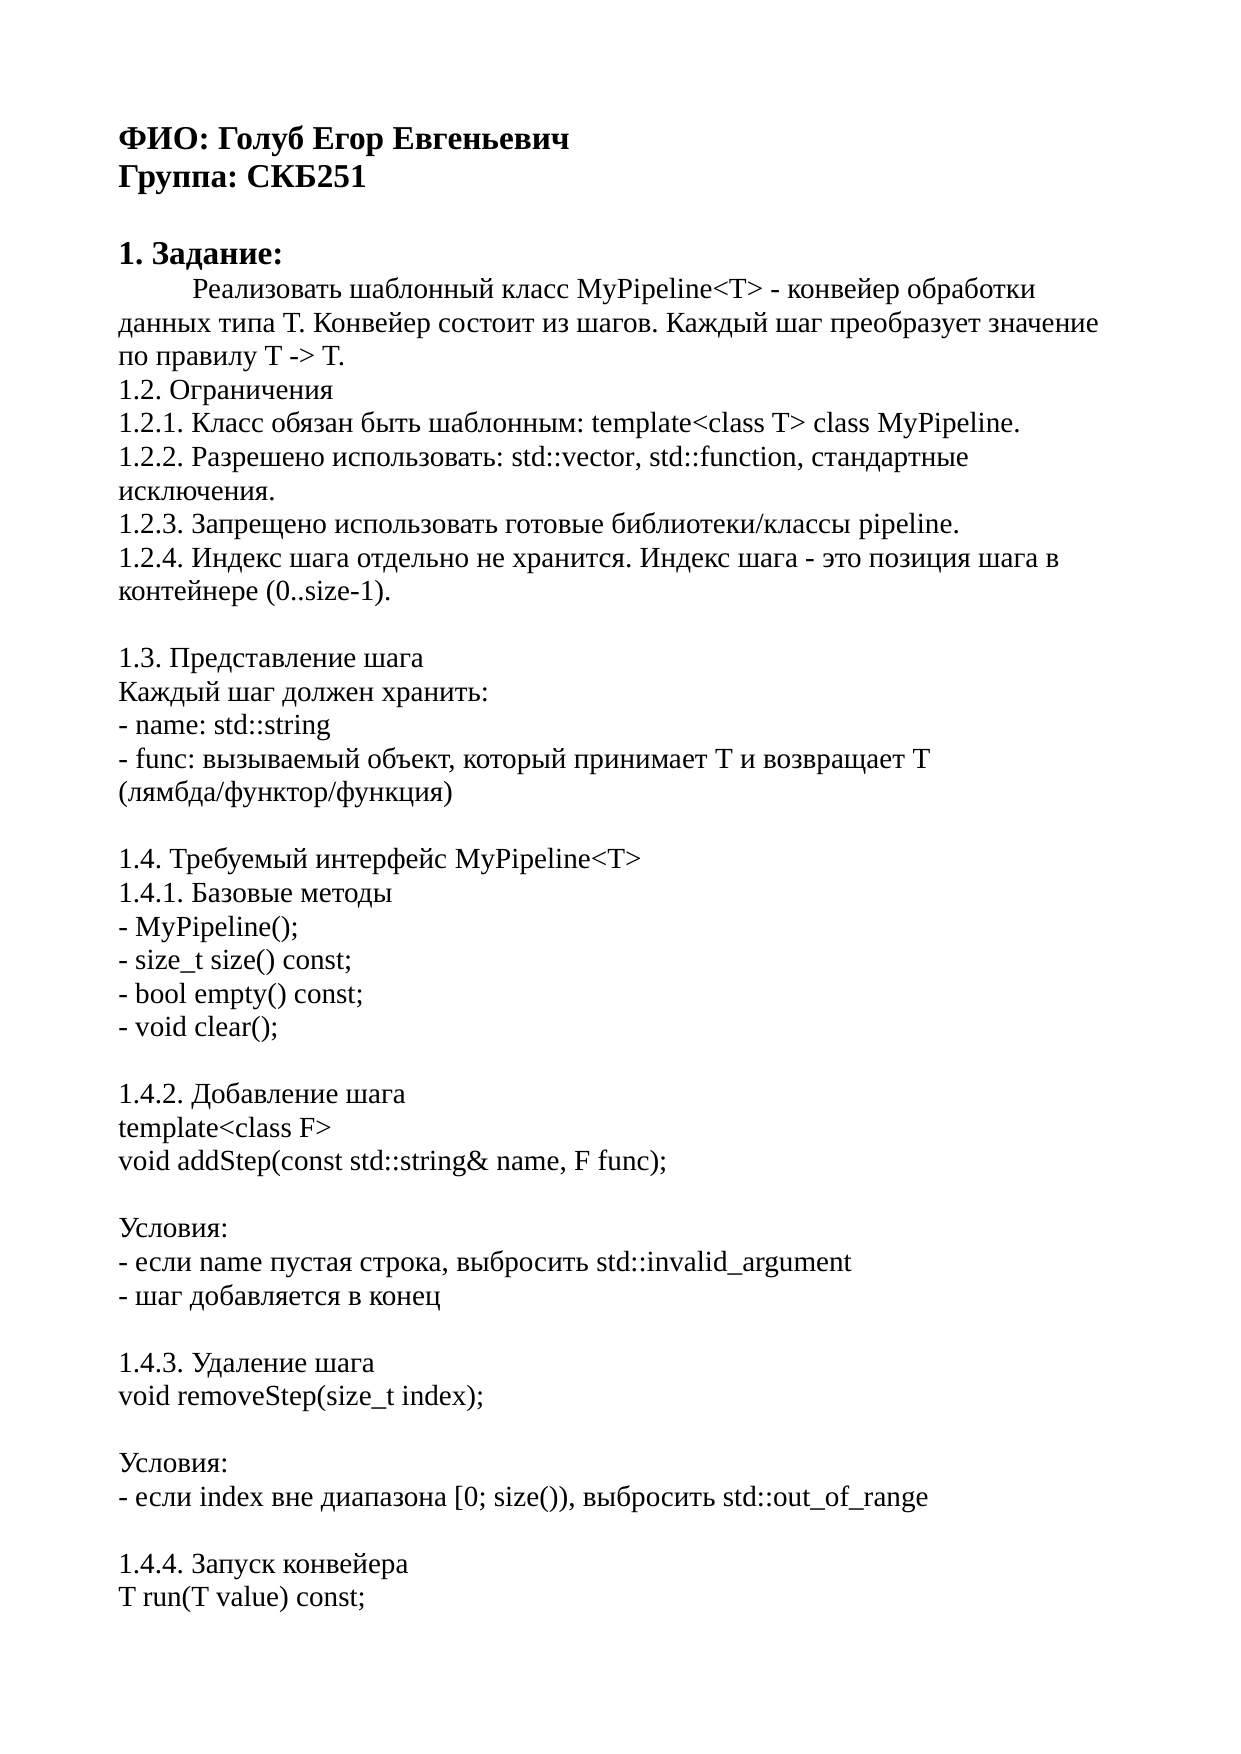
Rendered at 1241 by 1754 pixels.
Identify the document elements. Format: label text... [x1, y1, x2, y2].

text ФИО: Голуб Егор Евгеньевич [118, 118, 1122, 156]
text - шаг добавляется в конец [118, 1278, 1122, 1311]
text 1.4.4. Запуск конвейера [118, 1546, 1122, 1579]
text T run(T value) const; [118, 1579, 1122, 1613]
text Реализовать шаблонный класс MyPipeline<T> - конвейер обработки данных типа T. Конвейер состоит из шагов. Каждый шаг преобразует значение по правилу T -> T. [118, 271, 1122, 372]
text Каждый шаг должен хранить: [118, 674, 1122, 707]
text void removeStep(size_t index); [118, 1378, 1122, 1412]
text - name: std::string [118, 707, 1122, 741]
text - void clear(); [118, 1009, 1122, 1043]
text 1.4.2. Добавление шага [118, 1076, 1122, 1110]
text - если name пустая строка, выбросить std::invalid_argument [118, 1244, 1122, 1278]
text 1.2. Ограничения [118, 372, 1122, 406]
text - MyPipeline(); [118, 909, 1122, 942]
text 1.4.3. Удаление шага [118, 1345, 1122, 1378]
text - если index вне диапазона [0; size()), выбросить std::out_of_range [118, 1479, 1122, 1512]
text 1.2.1. Класс обязан быть шаблонным: template<class T> class MyPipeline. [118, 406, 1122, 439]
text 1.2.4. Индекс шага отдельно не хранится. Индекс шага - это позиция шага в контейнере (0..size-1). [118, 540, 1122, 607]
text 1.4.1. Базовые методы [118, 875, 1122, 909]
text 1.2.2. Разрешено использовать: std::vector, std::function, стандартные исключения. [118, 439, 1122, 506]
text Группа: СКБ251 [118, 156, 1122, 195]
text 1.4. Требуемый интерфейс MyPipeline<T> [118, 842, 1122, 875]
text 1.2.3. Запрещено использовать готовые библиотеки/классы pipeline. [118, 506, 1122, 540]
text - size_t size() const; [118, 942, 1122, 976]
text - func: вызываемый объект, который принимает T и возвращает T (лямбда/функтор/функция) [118, 741, 1122, 808]
text 1. Задание: [118, 233, 1122, 271]
text 1.3. Представление шага [118, 640, 1122, 674]
text template<class F> [118, 1110, 1122, 1143]
text Условия: [118, 1211, 1122, 1244]
text Условия: [118, 1445, 1122, 1479]
text void addStep(const std::string& name, F func); [118, 1143, 1122, 1177]
text - bool empty() const; [118, 976, 1122, 1009]
